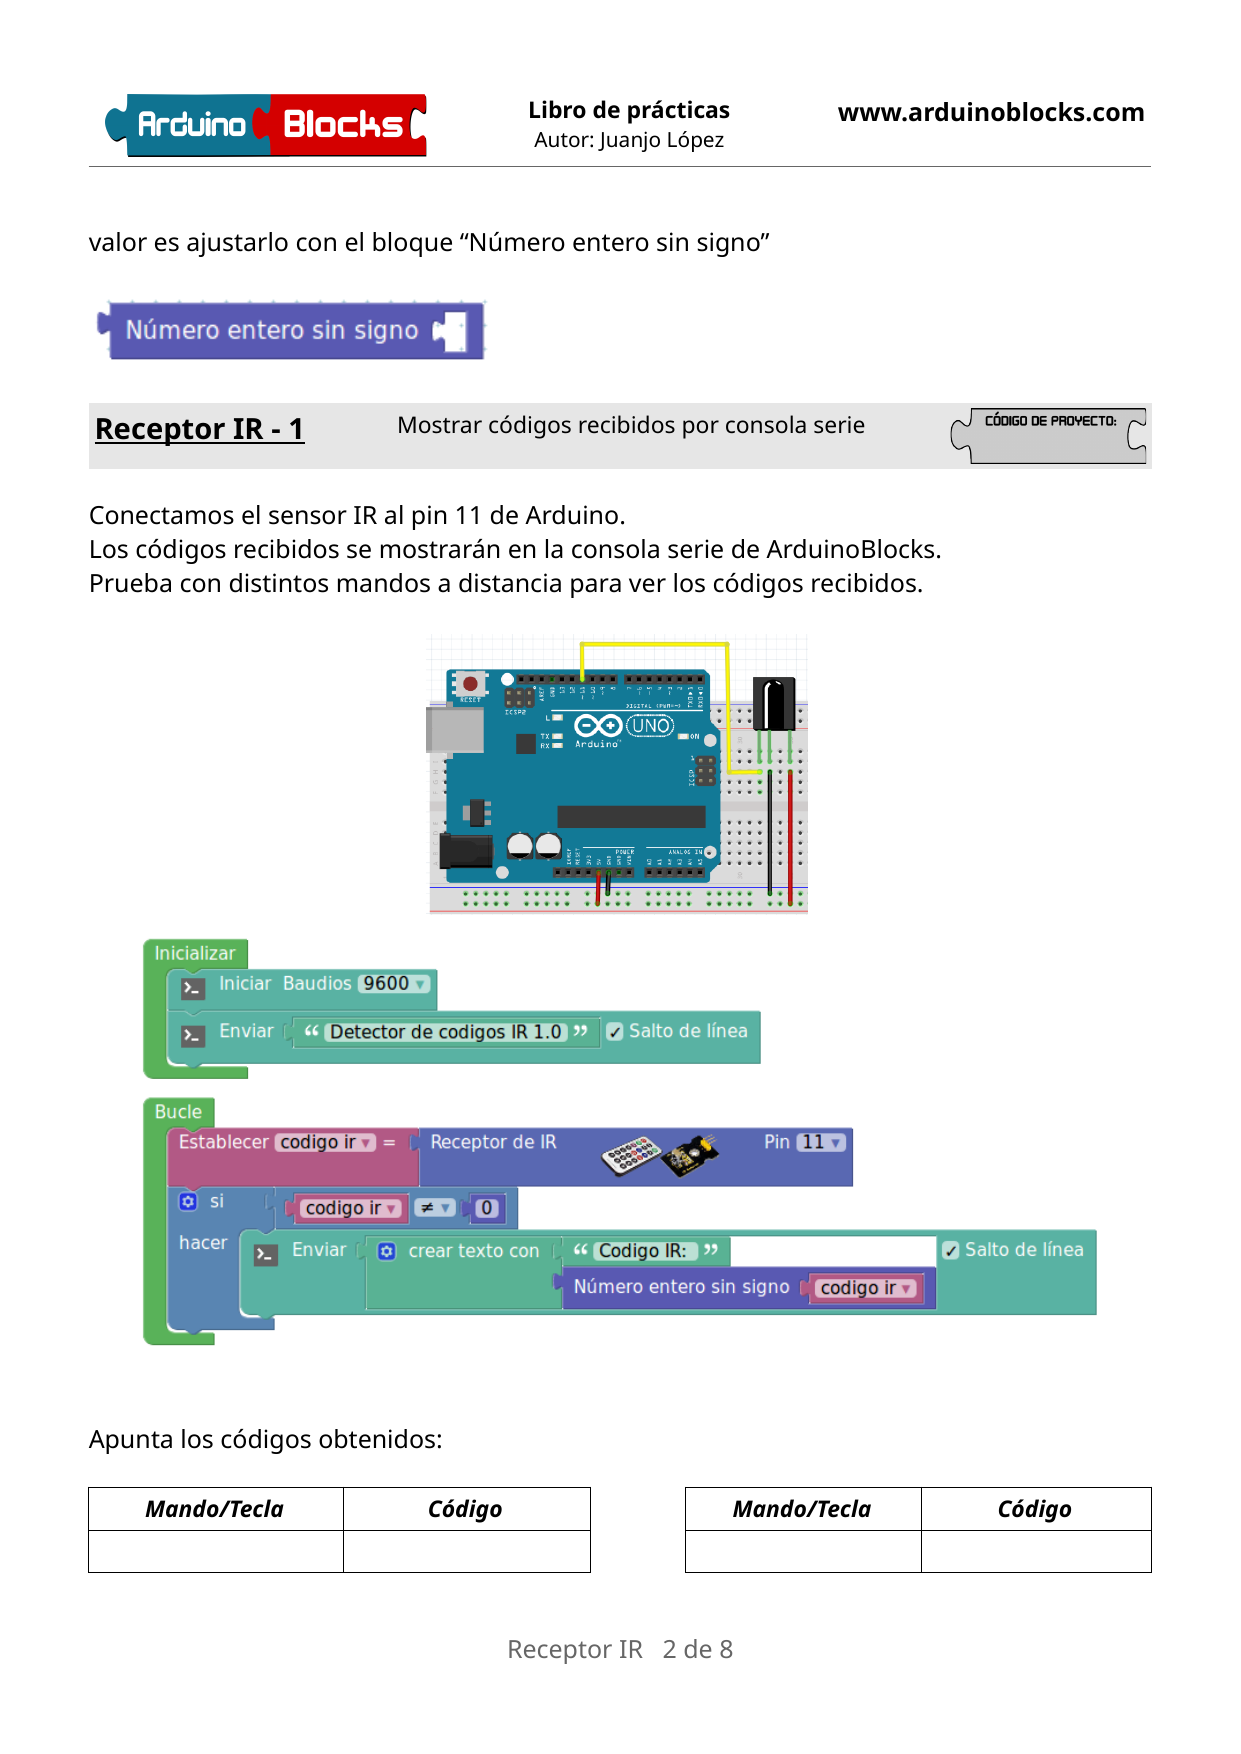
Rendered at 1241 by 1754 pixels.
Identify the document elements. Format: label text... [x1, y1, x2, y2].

table_header Receptor IR - 1 [89, 403, 318, 469]
table_cell [922, 1531, 1151, 1572]
table_cell [89, 927, 1152, 1390]
table_header [591, 1487, 685, 1529]
picture [135, 932, 1105, 1351]
subtitle valor es ajustarlo con el bloque “Número entero sin signo” [88, 224, 1152, 258]
table_header [945, 403, 1152, 469]
table_header Mando/Tecla [89, 1488, 343, 1529]
table_header Mostrar códigos recibidos por consola serie [318, 403, 945, 469]
text Conectamos el sensor IR al pin 11 de Arduino. [88, 498, 1152, 532]
picture [105, 94, 427, 157]
picture [426, 634, 808, 915]
table_header Código [922, 1488, 1151, 1529]
table_cell [344, 1531, 590, 1572]
text Apunta los códigos obtenidos: [88, 1421, 1152, 1455]
table_cell [686, 1531, 921, 1572]
picture [88, 292, 497, 369]
table_cell [591, 1530, 685, 1572]
text Prueba con distintos mandos a distancia para ver los códigos recibidos. [88, 566, 1152, 600]
table_header Mando/Tecla [686, 1488, 921, 1529]
table_cell [89, 1531, 343, 1572]
table_header Código [344, 1488, 590, 1529]
picture [950, 408, 1147, 464]
text Los códigos recibidos se mostrarán en la consola serie de ArduinoBlocks. [88, 532, 1152, 566]
table_header [89, 629, 1152, 927]
